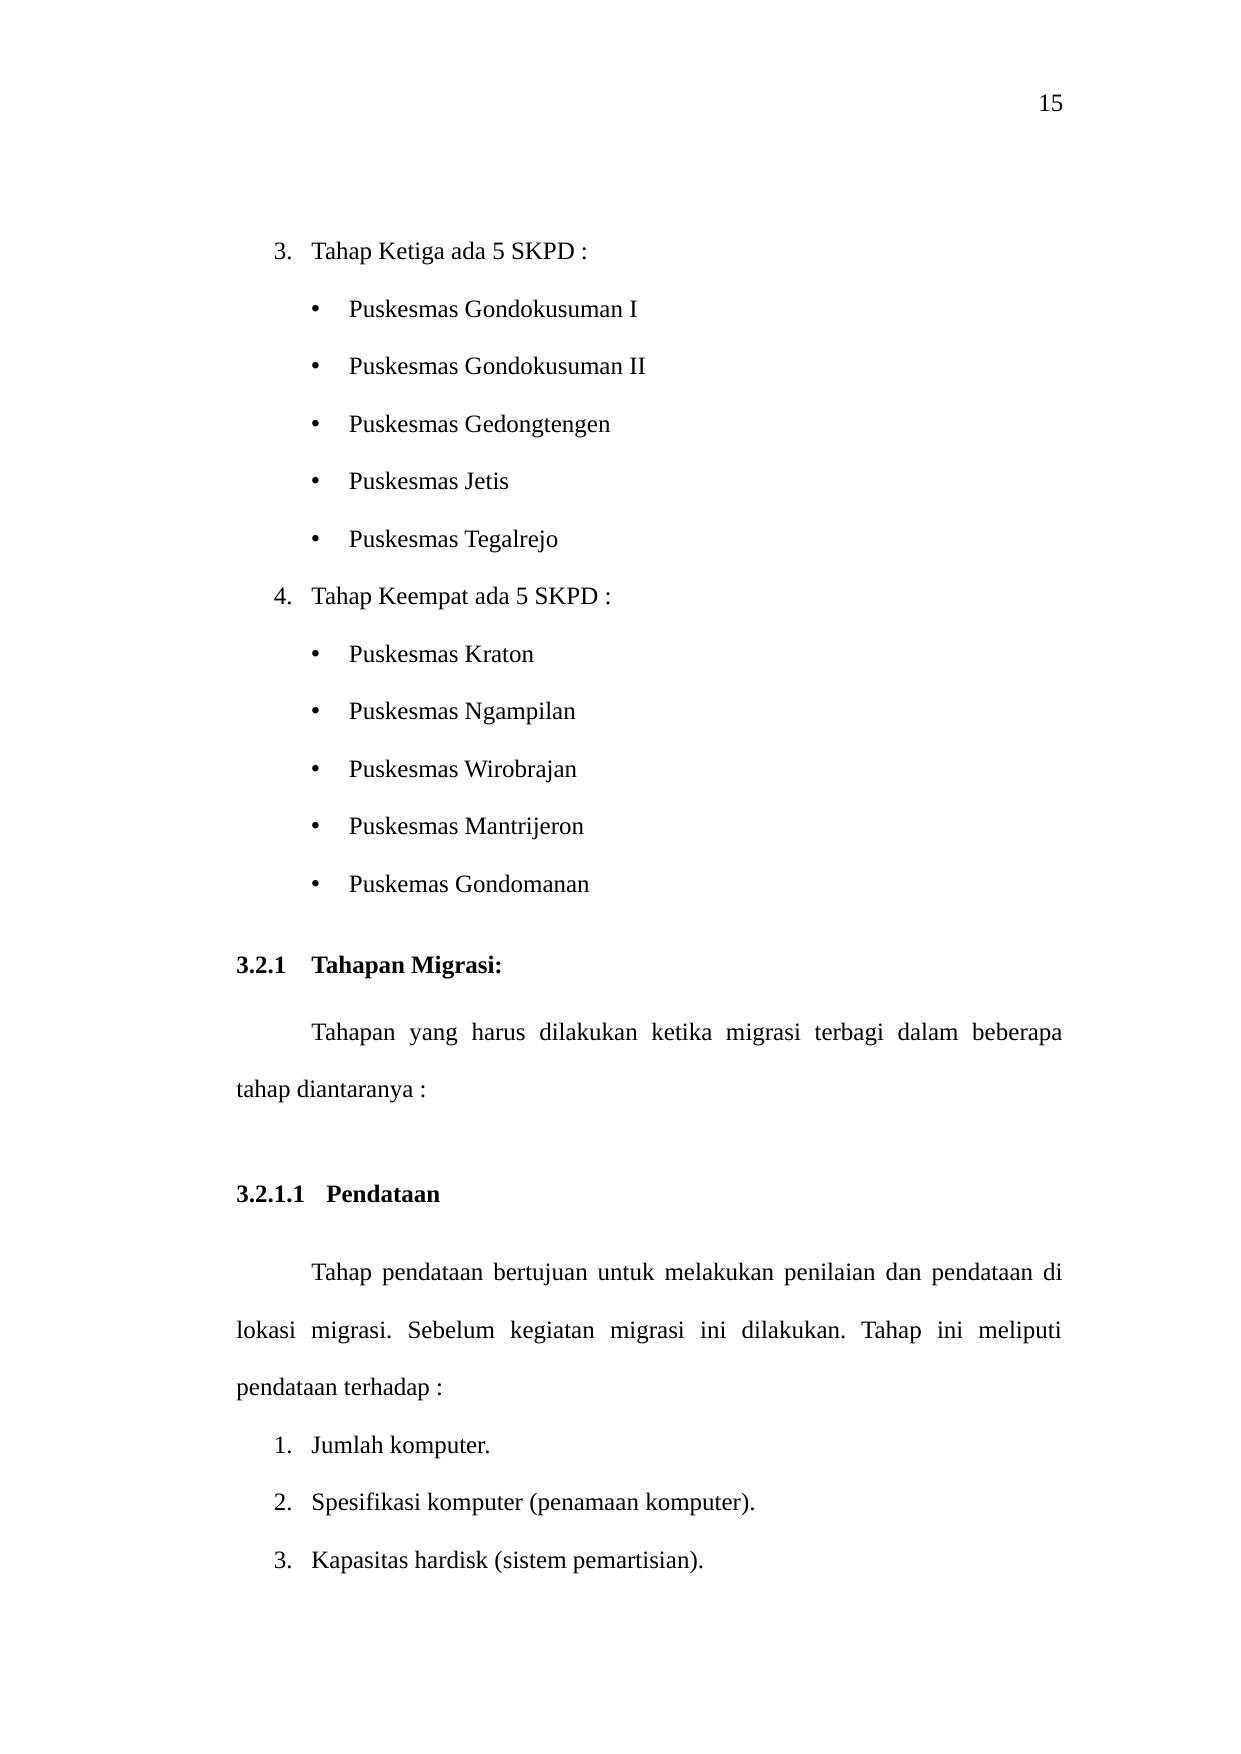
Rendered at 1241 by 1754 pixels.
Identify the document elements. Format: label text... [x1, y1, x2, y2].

text Tahap pendataan bertujuan untuk melakukan penilaian dan pendataan di lokasi migrasi. Sebelum kegiatan migrasi ini dilakukan. Tahap ini meliputi pendataan terhadap : [236, 1257, 1063, 1401]
list Puskesmas Gedongtengen [311, 409, 1063, 437]
list Puskesmas Kraton [311, 639, 1063, 667]
list Puskesmas Gondokusuman II [311, 351, 1063, 380]
list Puskesmas Wirobrajan [311, 754, 1063, 782]
list Puskesmas Tegalrejo [311, 524, 1063, 552]
subtitle Pendataan [236, 1179, 1063, 1208]
list Kapasitas hardisk (sistem pemartisian). [274, 1545, 1063, 1574]
list Tahap Keempat ada 5 SKPD : [274, 581, 1063, 610]
list Tahap Ketiga ada 5 SKPD : [274, 236, 1063, 265]
list Jumlah komputer. [274, 1430, 1063, 1459]
list Puskesmas Mantrijeron [311, 811, 1063, 840]
subtitle Tahapan migrasi: [236, 950, 1063, 978]
list Puskemas Gondomanan [311, 869, 1063, 897]
list Puskesmas Ngampilan [311, 696, 1063, 725]
list Puskesmas Jetis [311, 466, 1063, 495]
text Tahapan yang harus dilakukan ketika migrasi terbagi dalam beberapa tahap diantaranya : [236, 1017, 1063, 1103]
list Puskesmas Gondokusuman I [311, 294, 1063, 322]
list Spesifikasi komputer (penamaan komputer). [274, 1487, 1063, 1516]
